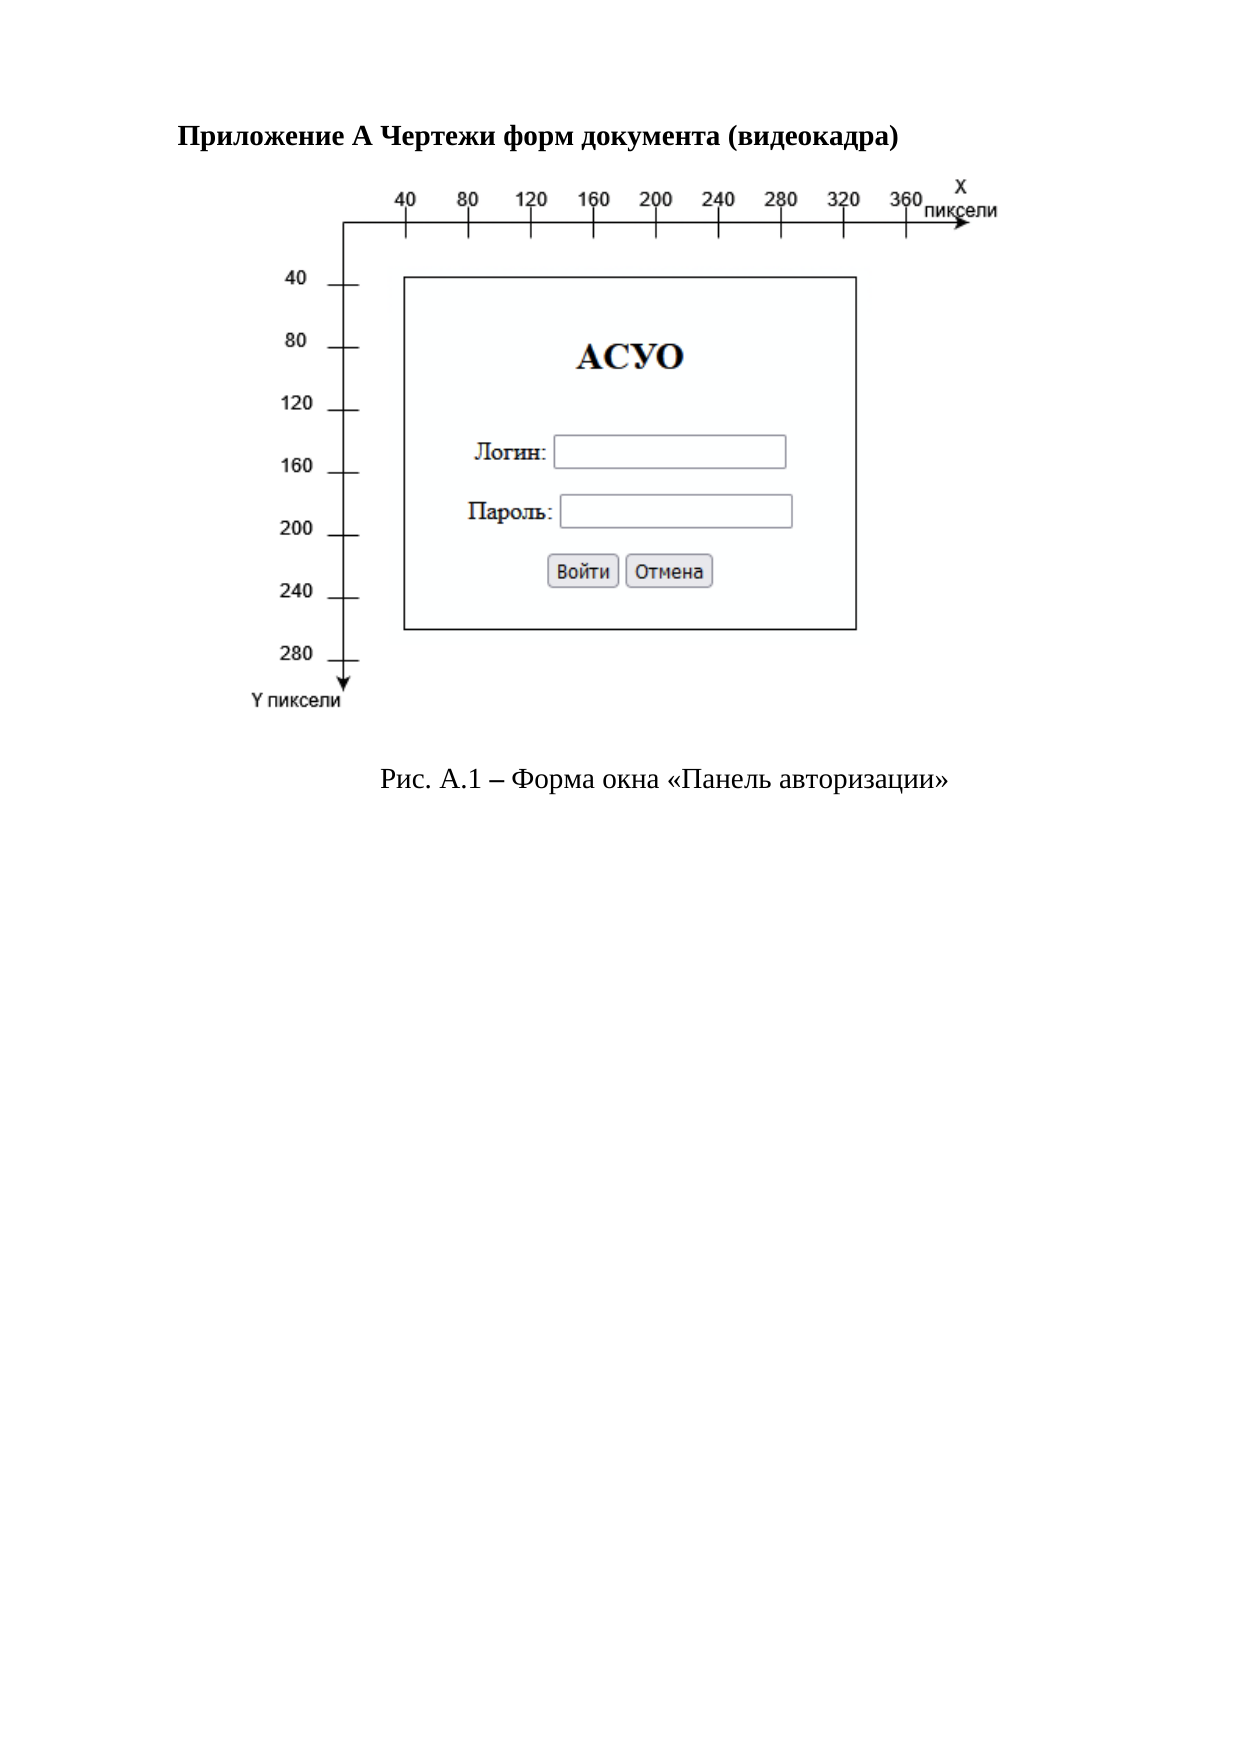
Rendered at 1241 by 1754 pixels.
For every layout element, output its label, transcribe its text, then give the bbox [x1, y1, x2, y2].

picture [249, 175, 1001, 726]
subtitle Приложение А Чертежи форм документа (видеокадра) [177, 118, 1152, 152]
text Рис. А.1 – Форма окна «Панель авторизации» [177, 185, 1152, 795]
